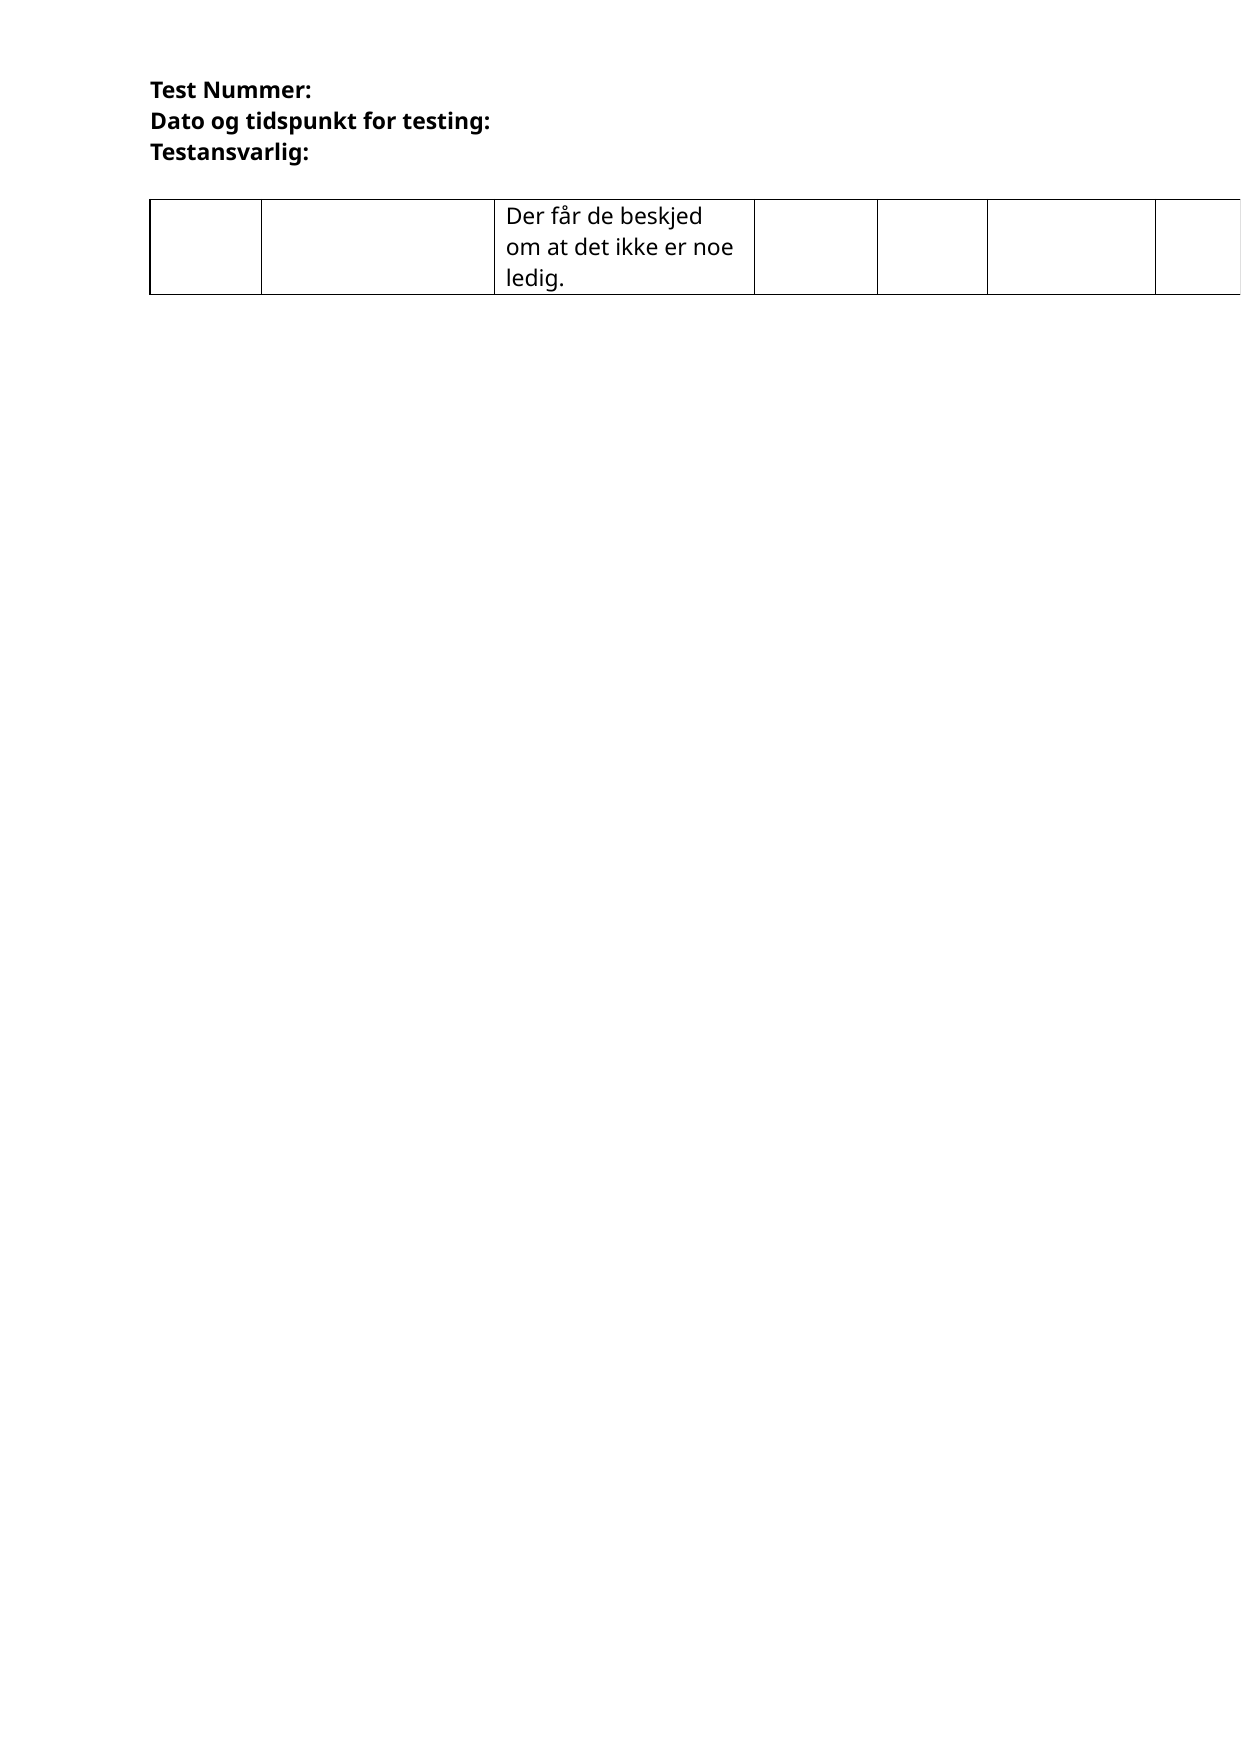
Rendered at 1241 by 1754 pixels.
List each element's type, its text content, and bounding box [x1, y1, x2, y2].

table_cell [878, 200, 987, 293]
table_cell [755, 200, 877, 293]
table_cell [1156, 200, 1240, 293]
table_cell [262, 200, 494, 293]
table_cell [151, 200, 261, 293]
table_cell Der får de beskjed om at det ikke er noe ledig. [495, 200, 754, 293]
table_cell [988, 200, 1155, 293]
